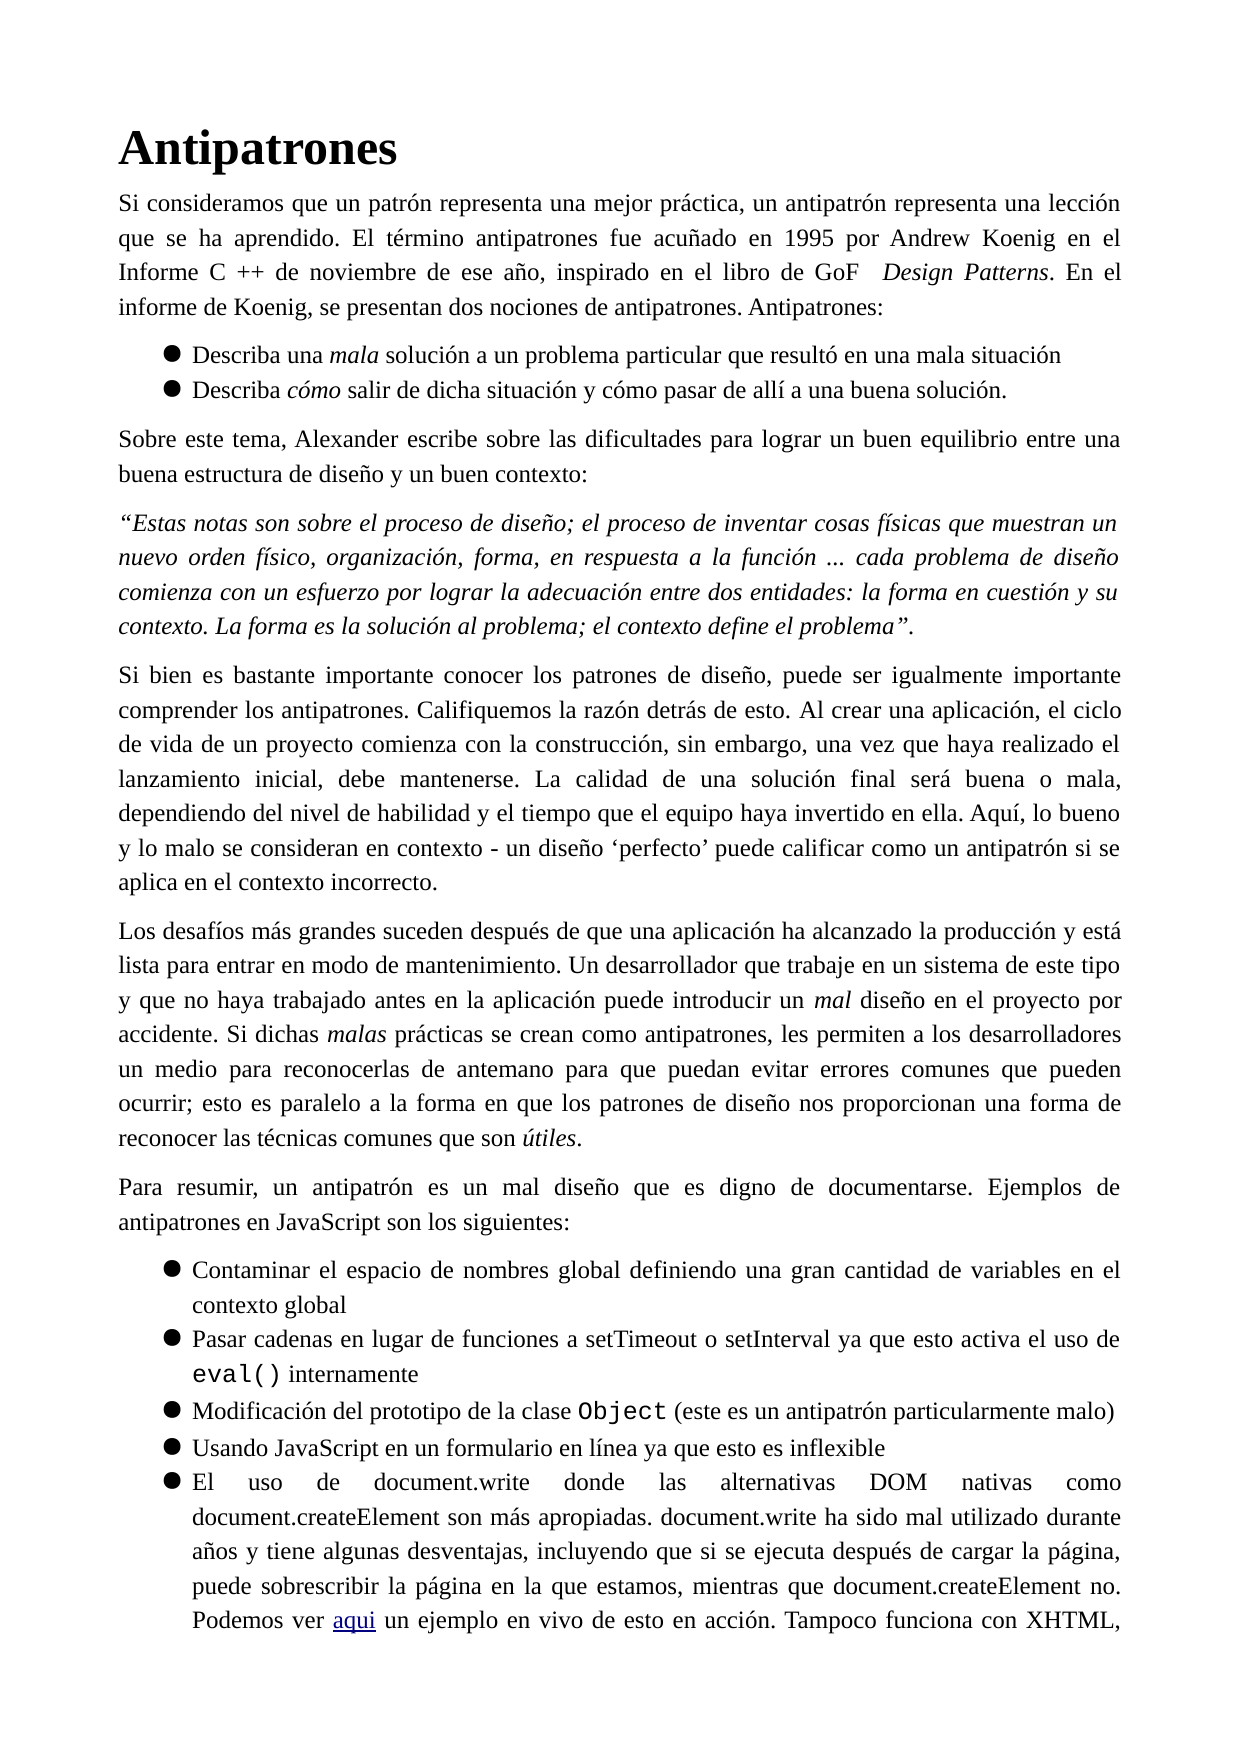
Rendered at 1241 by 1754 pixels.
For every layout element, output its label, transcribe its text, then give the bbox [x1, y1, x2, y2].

text Los desafíos más grandes suceden después de que una aplicación ha alcanzado la producción y está lista para entrar en modo de mantenimiento. Un desarrollador que trabaje en un sistema de este tipo y que no haya trabajado antes en la aplicación puede introducir un mal diseño en el proyecto por accidente. Si dichas malas prácticas se crean como antipatrones, les permiten a los desarrolladores un medio para reconocerlas de antemano para que puedan evitar errores comunes que pueden ocurrir; esto es paralelo a la forma en que los patrones de diseño nos proporcionan una forma de reconocer las técnicas comunes que son útiles. [118, 916, 1122, 1152]
list Modificación del prototipo de la clase Object (este es un antipatrón particularmente malo) [162, 1396, 1122, 1427]
list Describa cómo salir de dicha situación y cómo pasar de allí a una buena solución. [162, 375, 1122, 404]
text Sobre este tema, Alexander escribe sobre las dificultades para lograr un buen equilibrio entre una buena estructura de diseño y un buen contexto: [118, 424, 1122, 487]
text Si bien es bastante importante conocer los patrones de diseño, puede ser igualmente importante comprender los antipatrones. Califiquemos la razón detrás de esto. Al crear una aplicación, el ciclo de vida de un proyecto comienza con la construcción, sin embargo, una vez que haya realizado el lanzamiento inicial, debe mantenerse. La calidad de una solución final será buena o mala, dependiendo del nivel de habilidad y el tiempo que el equipo haya invertido en ella. Aquí, lo bueno y lo malo se consideran en contexto - un diseño ‘perfecto’ puede calificar como un antipatrón si se aplica en el contexto incorrecto. [118, 660, 1122, 896]
list Contaminar el espacio de nombres global definiendo una gran cantidad de variables en el contexto global [162, 1256, 1122, 1319]
text Para resumir, un antipatrón es un mal diseño que es digno de documentarse. Ejemplos de antipatrones en JavaScript son los siguientes: [118, 1172, 1122, 1235]
list El uso de document.write donde las alternativas DOM nativas como document.createElement son más apropiadas. document.write ha sido mal utilizado durante años y tiene algunas desventajas, incluyendo que si se ejecuta después de cargar la página, puede sobrescribir la página en la que estamos, mientras que document.createElement no. Podemos ver aqui un ejemplo en vivo de esto en acción. Tampoco funciona con XHTML, [162, 1467, 1122, 1634]
subtitle Antipatrones [118, 118, 1122, 176]
list Describa una mala solución a un problema particular que resultó en una mala situación [162, 341, 1122, 369]
text “Estas notas son sobre el proceso de diseño; el proceso de inventar cosas físicas que muestran un nuevo orden físico, organización, forma, en respuesta a la función ... cada problema de diseño comienza con un esfuerzo por lograr la adecuación entre dos entidades: la forma en cuestión y su contexto. La forma es la solución al problema; el contexto define el problema”. [118, 508, 1122, 640]
list Usando JavaScript en un formulario en línea ya que esto es inflexible [162, 1433, 1122, 1462]
list Pasar cadenas en lugar de funciones a setTimeout o setInterval ya que esto activa el uso de eval() internamente [162, 1324, 1122, 1390]
text Si consideramos que un patrón representa una mejor práctica, un antipatrón representa una lección que se ha aprendido. El término antipatrones fue acuñado en 1995 por Andrew Koenig en el Informe C ++ de noviembre de ese año, inspirado en el libro de GoF Design Patterns. En el informe de Koenig, se presentan dos nociones de antipatrones. Antipatrones: [118, 188, 1122, 320]
